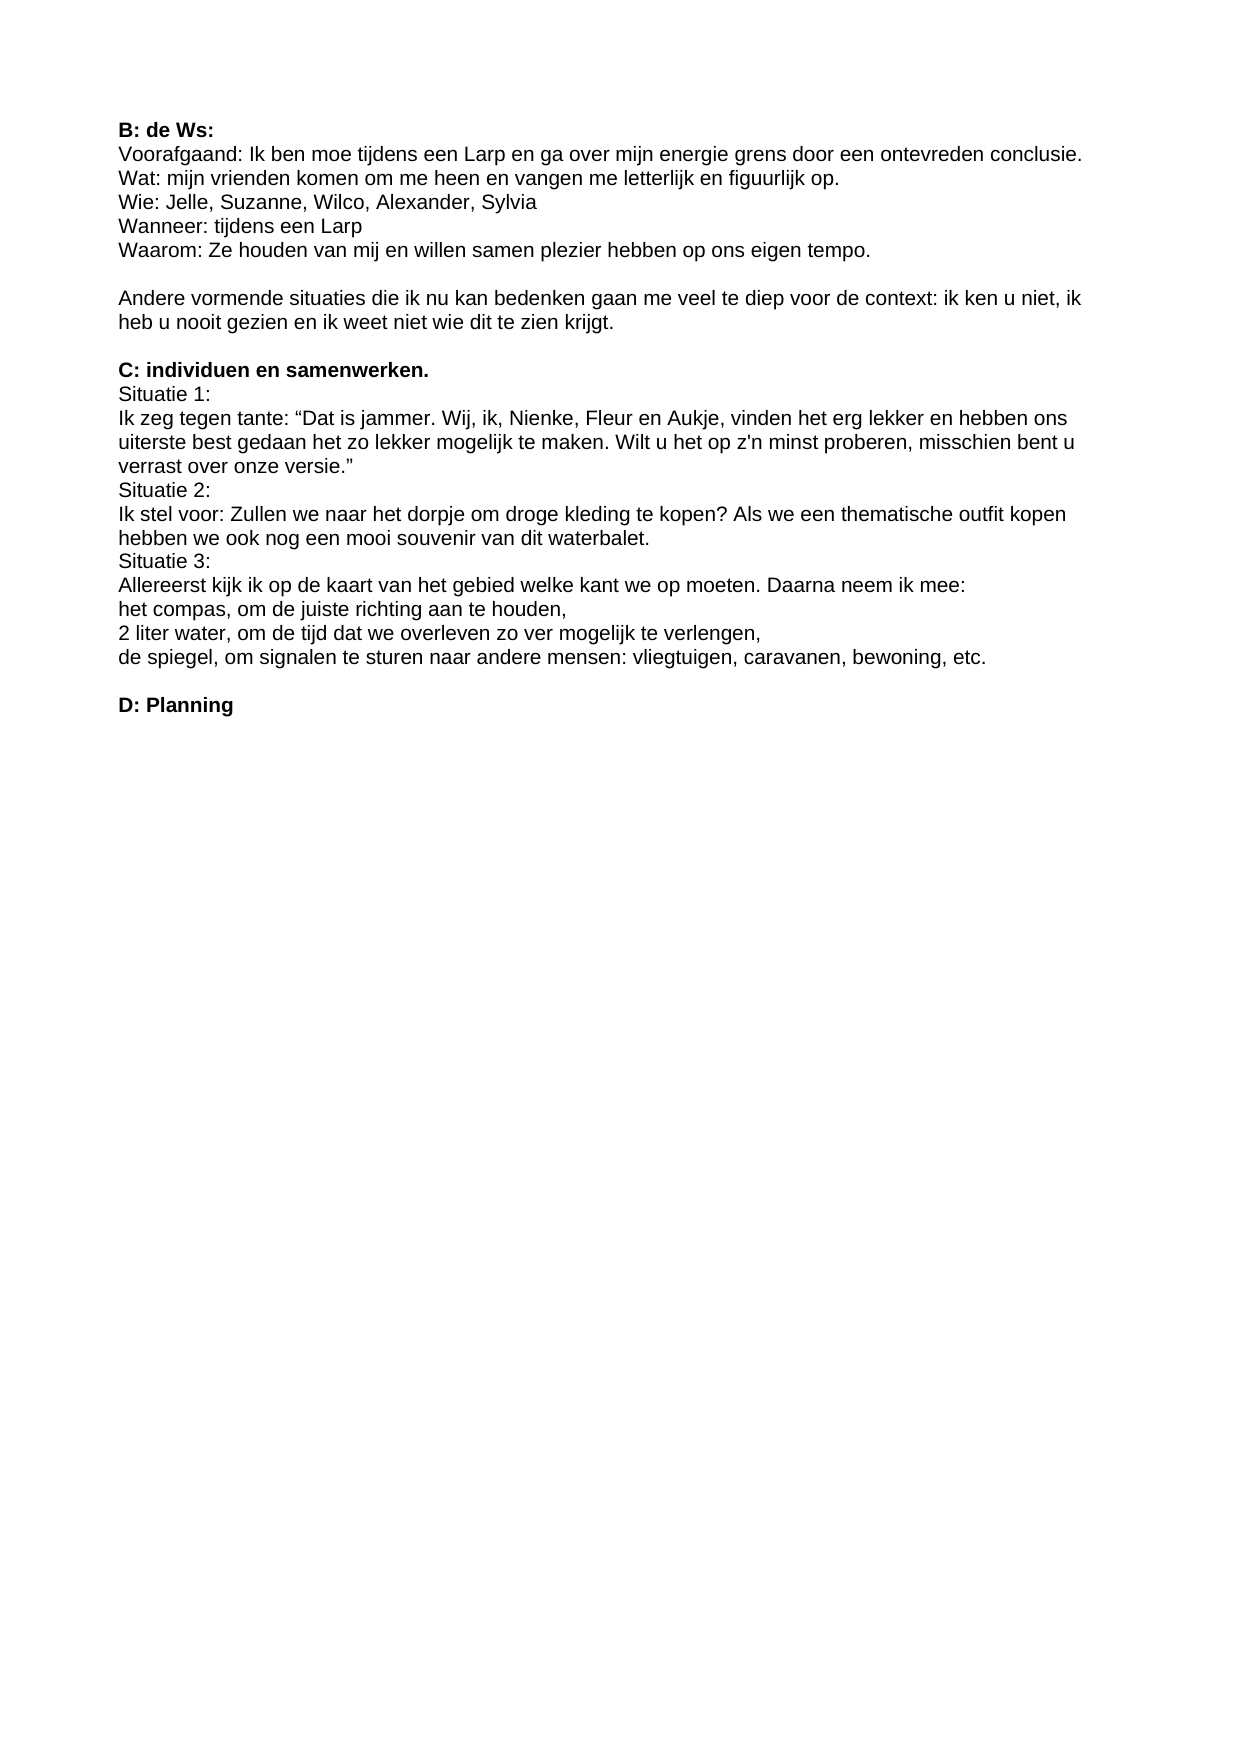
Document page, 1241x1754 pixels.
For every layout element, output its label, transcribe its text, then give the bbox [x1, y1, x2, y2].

text de spiegel, om signalen te sturen naar andere mensen: vliegtuigen, caravanen, bewoning, etc. [118, 645, 1122, 669]
text Andere vormende situaties die ik nu kan bedenken gaan me veel te diep voor de context: ik ken u niet, ik heb u nooit gezien en ik weet niet wie dit te zien krijgt. [118, 286, 1122, 334]
text D: Planning [118, 693, 1122, 717]
text het compas, om de juiste richting aan te houden, [118, 597, 1122, 621]
text C: individuen en samenwerken. [118, 358, 1122, 382]
text Situatie 3: [118, 549, 1122, 573]
text Situatie 2: [118, 477, 1122, 501]
text Wat: mijn vrienden komen om me heen en vangen me letterlijk en figuurlijk op. [118, 166, 1122, 190]
text Wie: Jelle, Suzanne, Wilco, Alexander, Sylvia [118, 190, 1122, 214]
text Voorafgaand: Ik ben moe tijdens een Larp en ga over mijn energie grens door een ontevreden conclusie. [118, 142, 1122, 166]
text Waarom: Ze houden van mij en willen samen plezier hebben op ons eigen tempo. [118, 238, 1122, 262]
text Wanneer: tijdens een Larp [118, 214, 1122, 238]
text B: de Ws: [118, 118, 1122, 142]
text Ik stel voor: Zullen we naar het dorpje om droge kleding te kopen? Als we een thematische outfit kopen hebben we ook nog een mooi souvenir van dit waterbalet. [118, 501, 1122, 549]
text Allereerst kijk ik op de kaart van het gebied welke kant we op moeten. Daarna neem ik mee: [118, 573, 1122, 597]
text Situatie 1: [118, 382, 1122, 406]
text Ik zeg tegen tante: “Dat is jammer. Wij, ik, Nienke, Fleur en Aukje, vinden het erg lekker en hebben ons uiterste best gedaan het zo lekker mogelijk te maken. Wilt u het op z'n minst proberen, misschien bent u verrast over onze versie.” [118, 406, 1122, 477]
text 2 liter water, om de tijd dat we overleven zo ver mogelijk te verlengen, [118, 621, 1122, 645]
